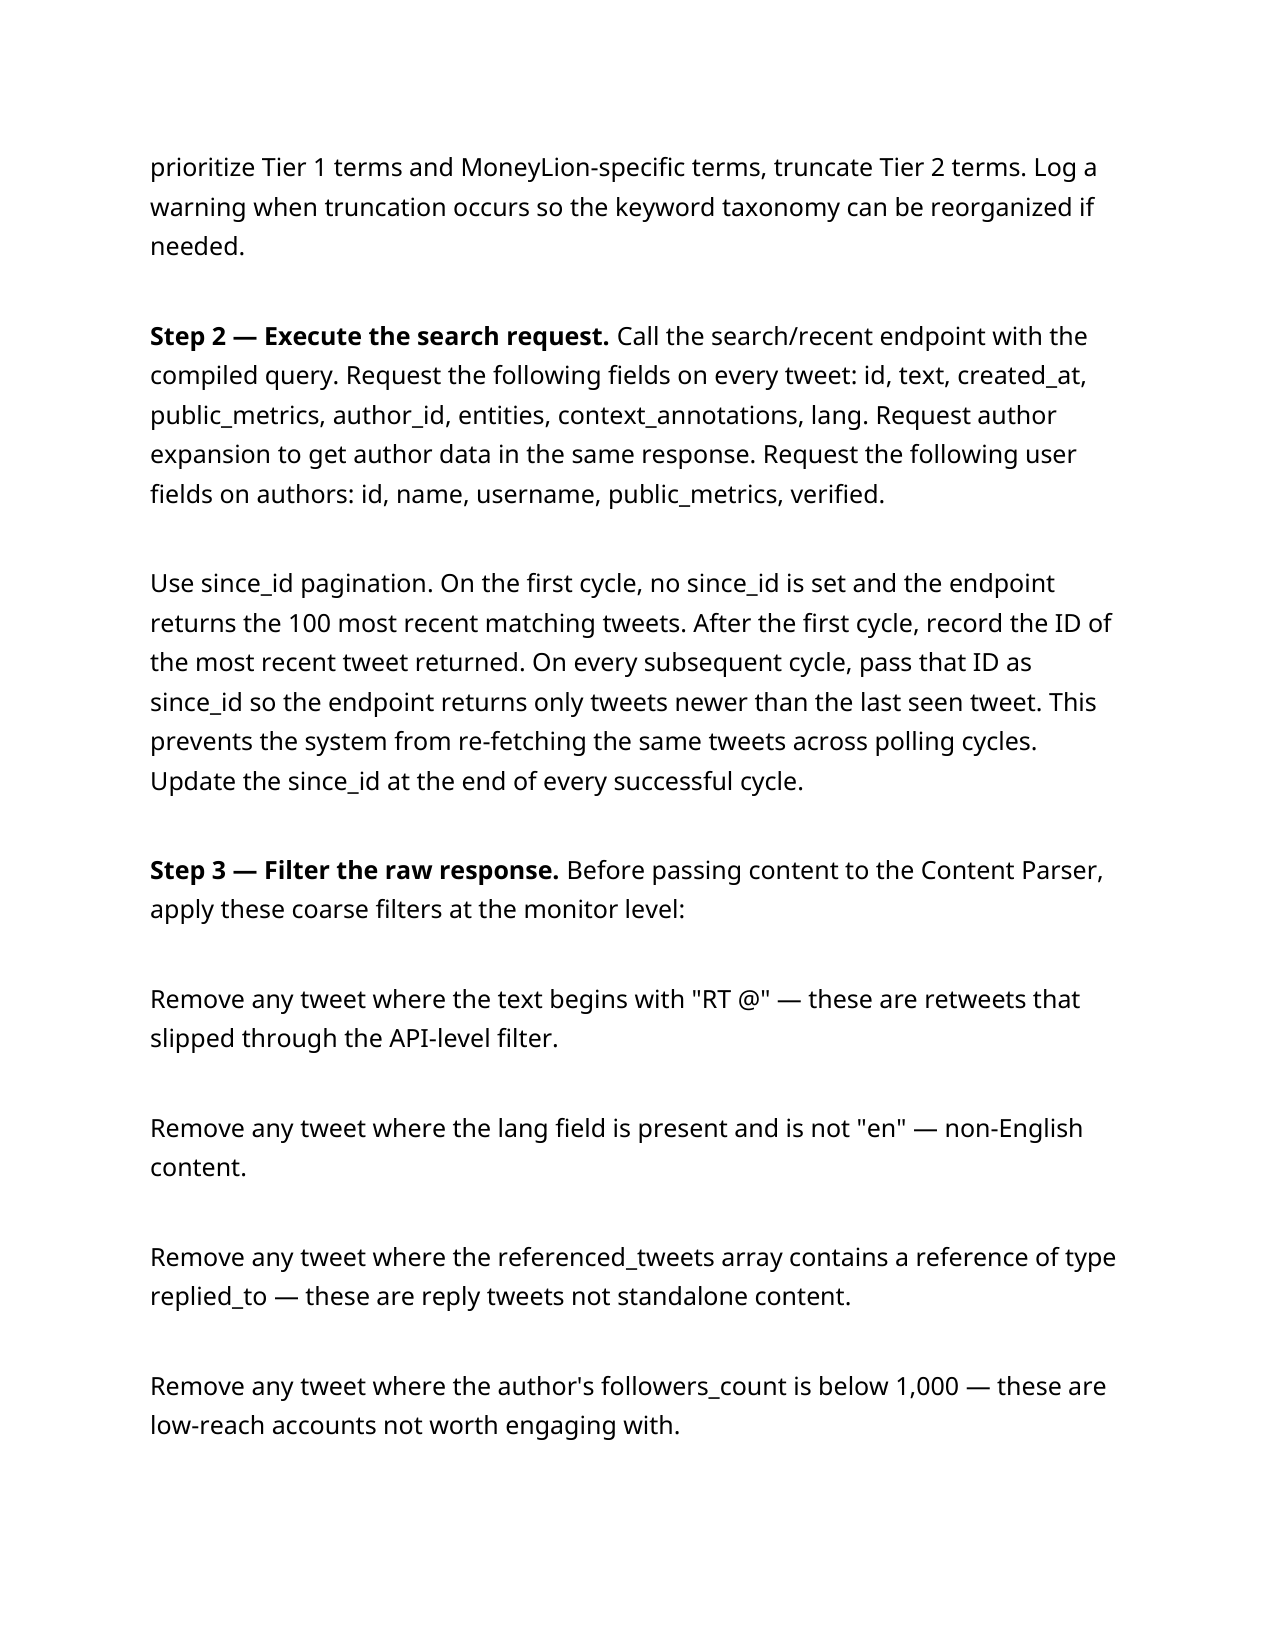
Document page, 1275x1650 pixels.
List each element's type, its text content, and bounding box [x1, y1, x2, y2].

text Step 3 — Filter the raw response. Before passing content to the Content Parser, apply these coarse filters at the monitor level: [150, 853, 1125, 926]
text Remove any tweet where the text begins with "RT @" — these are retweets that slipped through the API-level filter. [150, 982, 1125, 1055]
text Remove any tweet where the lang field is present and is not "en" — non-English content. [150, 1111, 1125, 1184]
text Remove any tweet where the referenced_tweets array contains a reference of type replied_to — these are reply tweets not standalone content. [150, 1239, 1125, 1313]
text Remove any tweet where the author's followers_count is below 1,000 — these are low-reach accounts not worth engaging with. [150, 1368, 1125, 1442]
text Use since_id pagination. On the first cycle, no since_id is set and the endpoint returns the 100 most recent matching tweets. After the first cycle, record the ID of the most recent tweet returned. On every subsequent cycle, pass that ID as since_id so the endpoint returns only tweets newer than the last seen tweet. This prevents the system from re-fetching the same tweets across polling cycles. Update the since_id at the end of every successful cycle. [150, 566, 1125, 797]
text prioritize Tier 1 terms and MoneyLion-specific terms, truncate Tier 2 terms. Log a warning when truncation occurs so the keyword taxonomy can be reorganized if needed. [150, 150, 1125, 263]
text Step 2 — Execute the search request. Call the search/recent endpoint with the compiled query. Request the following fields on every tweet: id, text, created_at, public_metrics, author_id, entities, context_annotations, lang. Request author expansion to get author data in the same response. Request the following user fields on authors: id, name, username, public_metrics, verified. [150, 318, 1125, 510]
